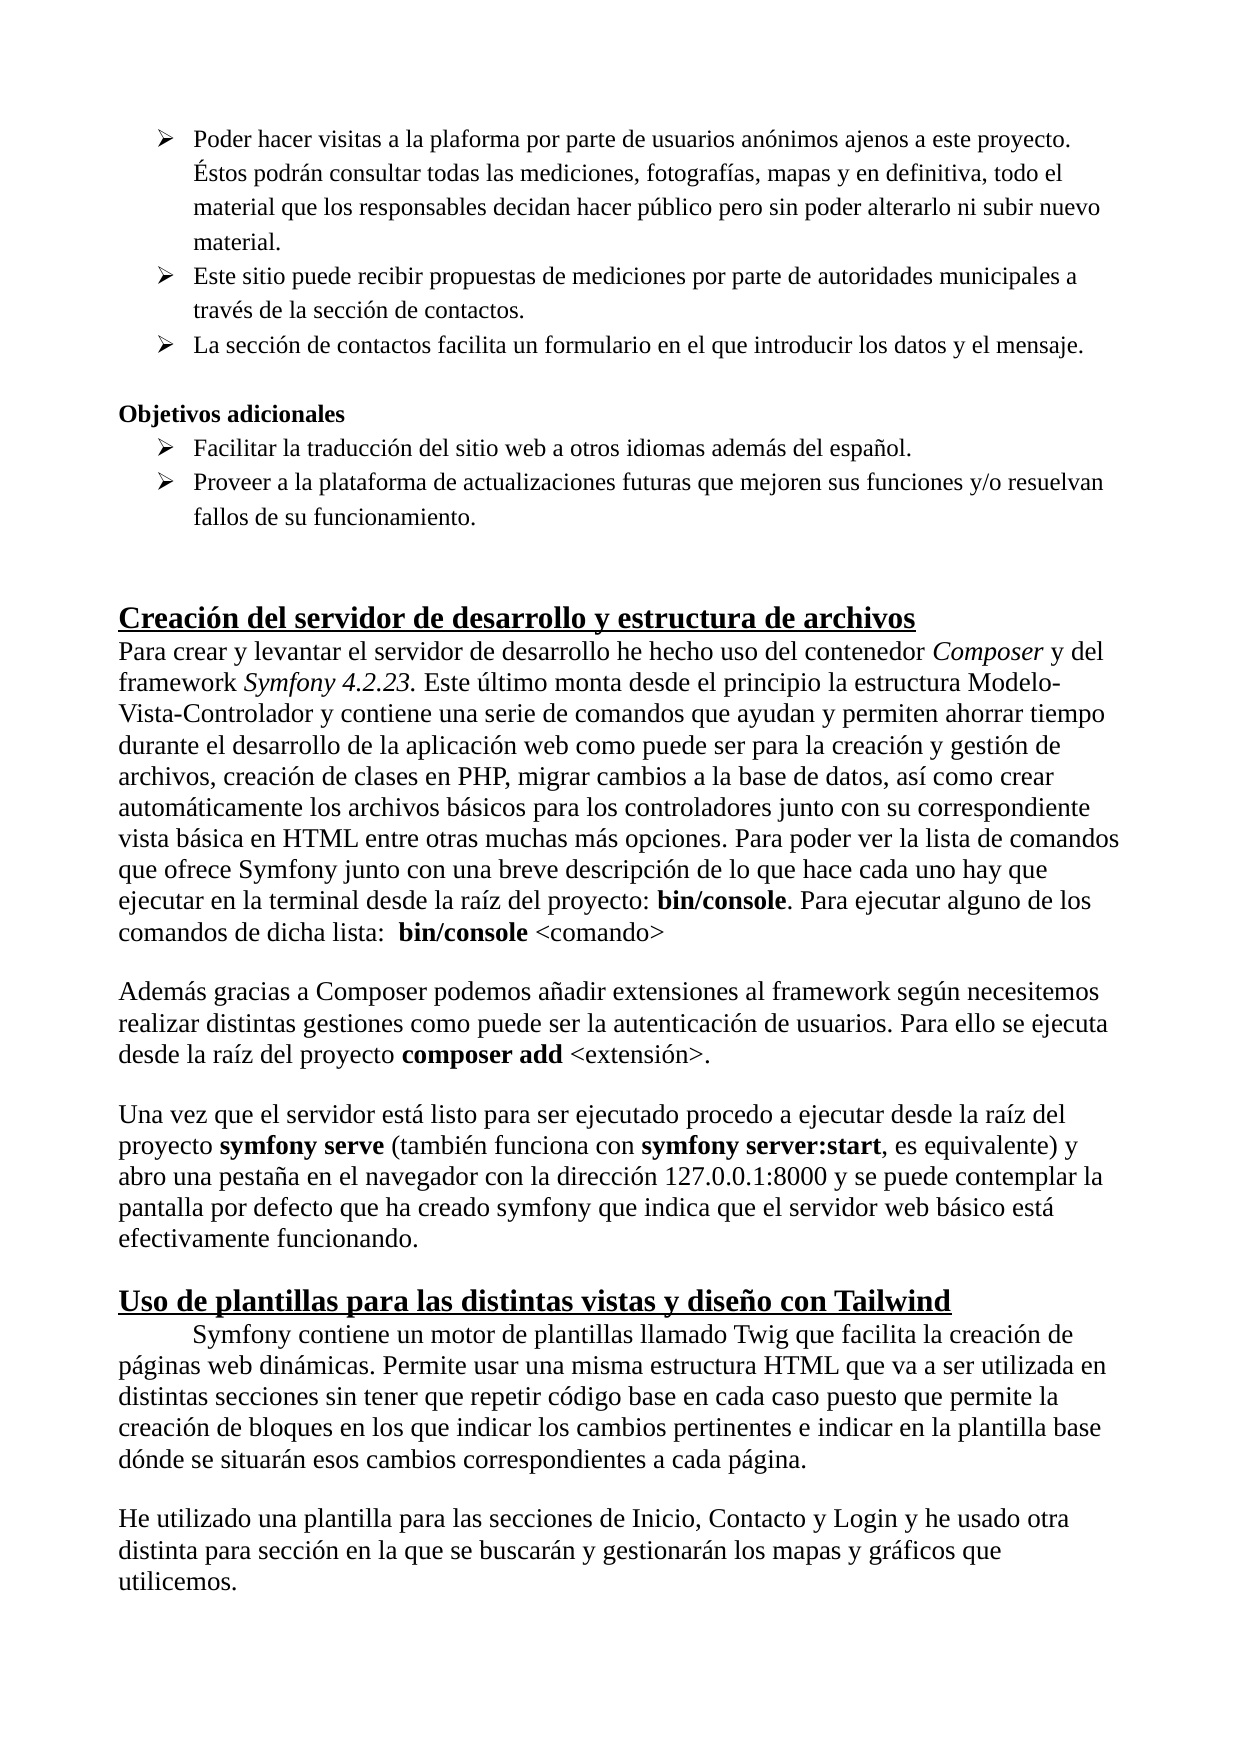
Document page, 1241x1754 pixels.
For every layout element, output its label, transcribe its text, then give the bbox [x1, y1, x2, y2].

text Symfony contiene un motor de plantillas llamado Twig que facilita la creación de páginas web dinámicas. Permite usar una misma estructura HTML que va a ser utilizada en distintas secciones sin tener que repetir código base en cada caso puesto que permite la creación de bloques en los que indicar los cambios pertinentes e indicar en la plantilla base dónde se situarán esos cambios correspondientes a cada página. [118, 1318, 1122, 1474]
list Poder hacer visitas a la plaforma por parte de usuarios anónimos ajenos a este proyecto. Éstos podrán consultar todas las mediciones, fotografías, mapas y en definitiva, todo el material que los responsables decidan hacer público pero sin poder alterarlo ni subir nuevo material. [156, 118, 1122, 256]
list Este sitio puede recibir propuestas de mediciones por parte de autoridades municipales a través de la sección de contactos. [156, 256, 1122, 324]
list Facilitar la traducción del sitio web a otros idiomas además del español. [156, 427, 1122, 462]
text Una vez que el servidor está listo para ser ejecutado procedo a ejecutar desde la raíz del proyecto symfony serve (también funciona con symfony server:start, es equivalente) y abro una pestaña en el navegador con la dirección 127.0.0.1:8000 y se puede contemplar la pantalla por defecto que ha creado symfony que indica que el servidor web básico está efectivamente funcionando. [118, 1098, 1122, 1253]
text Uso de plantillas para las distintas vistas y diseño con Tailwind [118, 1282, 1122, 1318]
text Además gracias a Composer podemos añadir extensiones al framework según necesitemos realizar distintas gestiones como puede ser la autenticación de usuarios. Para ello se ejecuta desde la raíz del proyecto composer add <extensión>. [118, 976, 1122, 1069]
text Objetivos adicionales [118, 393, 1122, 427]
list Proveer a la plataforma de actualizaciones futuras que mejoren sus funciones y/o resuelvan fallos de su funcionamiento. [156, 462, 1122, 531]
list La sección de contactos facilita un formulario en el que introducir los datos y el mensaje. [156, 324, 1122, 359]
text Para crear y levantar el servidor de desarrollo he hecho uso del contenedor Composer y del framework Symfony 4.2.23. Este último monta desde el principio la estructura Modelo-Vista-Controlador y contiene una serie de comandos que ayudan y permiten ahorrar tiempo durante el desarrollo de la aplicación web como puede ser para la creación y gestión de archivos, creación de clases en PHP, migrar cambios a la base de datos, así como crear automáticamente los archivos básicos para los controladores junto con su correspondiente vista básica en HTML entre otras muchas más opciones. Para poder ver la lista de comandos que ofrece Symfony junto con una breve descripción de lo que hace cada uno hay que ejecutar en la terminal desde la raíz del proyecto: bin/console. Para ejecutar alguno de los comandos de dicha lista: bin/console <comando> [118, 635, 1122, 947]
text He utilizado una plantilla para las secciones de Inicio, Contacto y Login y he usado otra distinta para sección en la que se buscarán y gestionarán los mapas y gráficos que utilicemos. [118, 1503, 1122, 1596]
text Creación del servidor de desarrollo y estructura de archivos [118, 599, 1122, 635]
